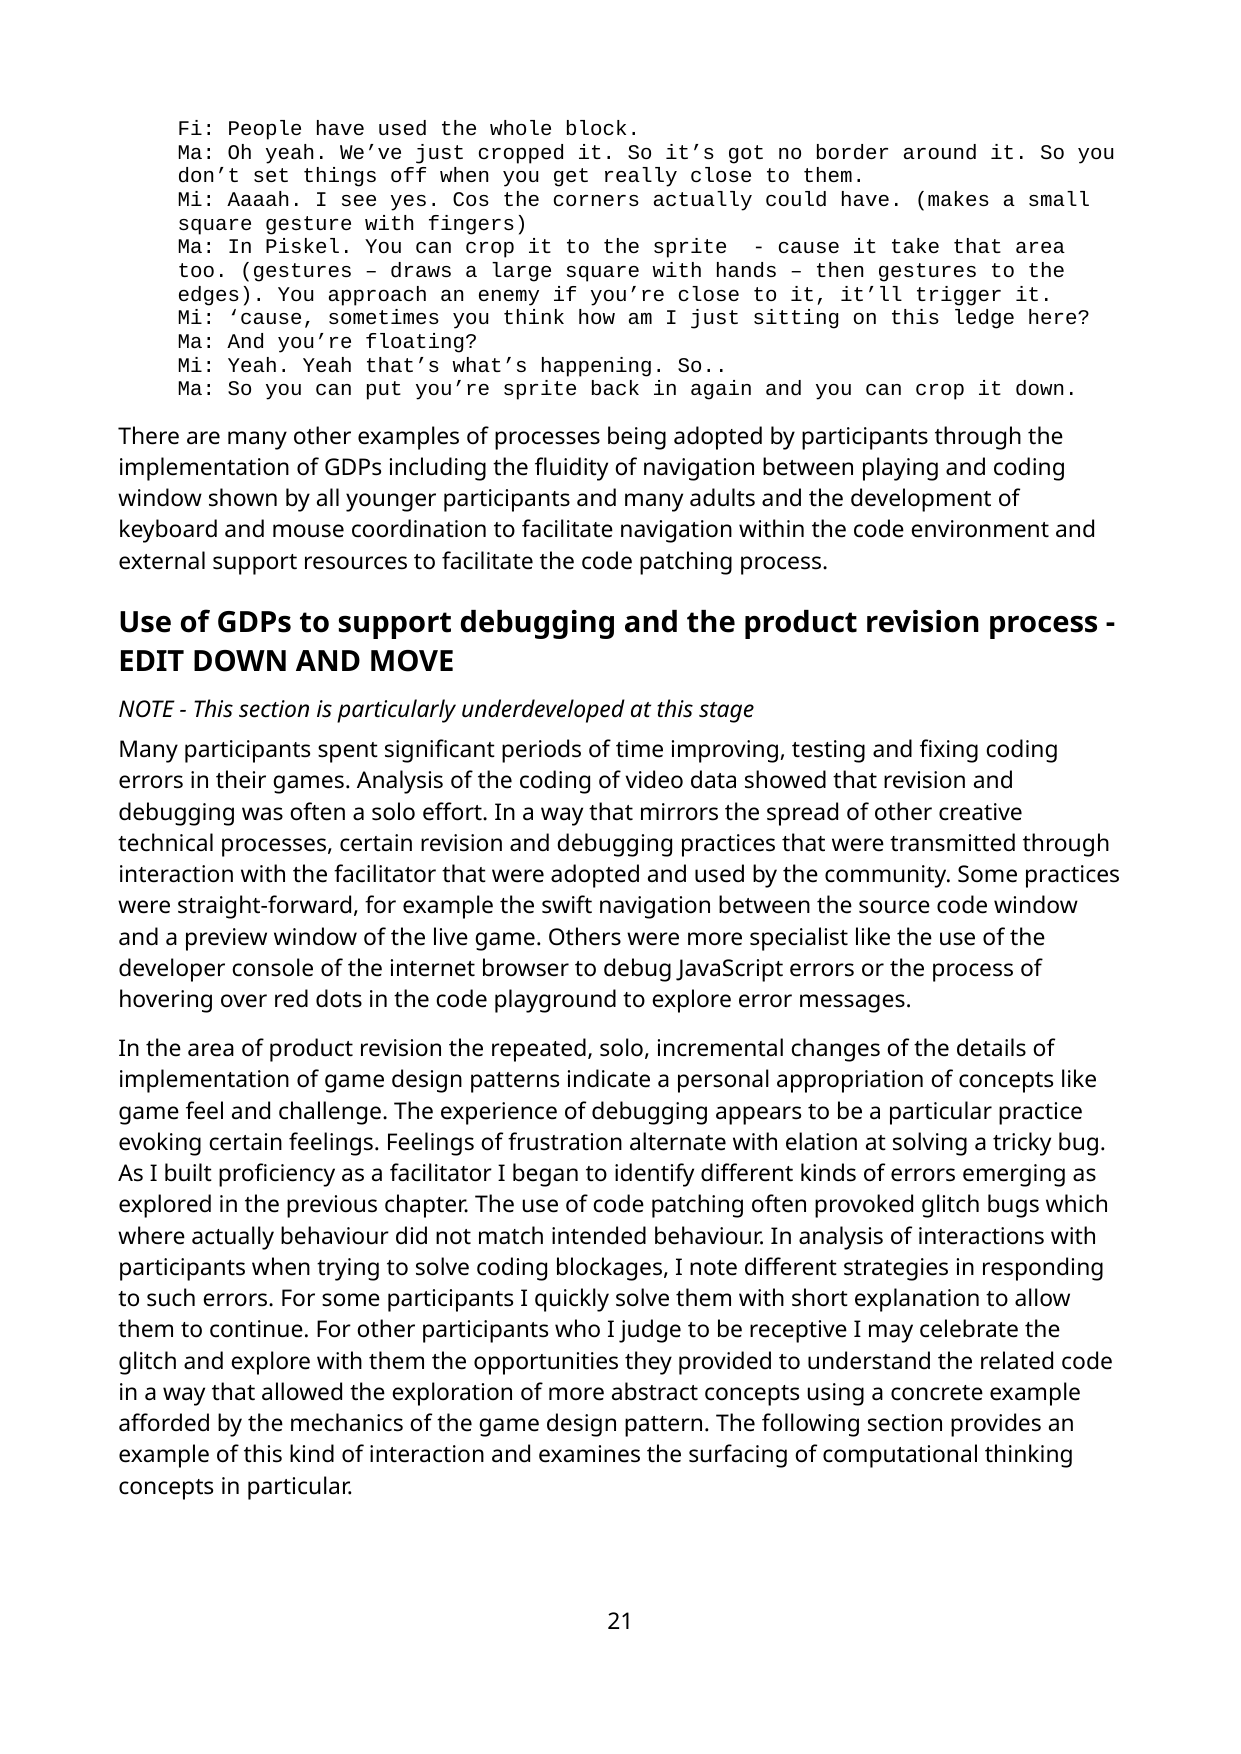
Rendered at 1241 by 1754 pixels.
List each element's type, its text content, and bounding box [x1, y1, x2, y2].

text Many participants spent significant periods of time improving, testing and fixing coding errors in their games. Analysis of the coding of video data showed that revision and debugging was often a solo effort. In a way that mirrors the spread of other creative technical processes, certain revision and debugging practices that were transmitted through interaction with the facilitator that were adopted and used by the community. Some practices were straight-forward, for example the swift navigation between the source code window and a preview window of the live game. Others were more specialist like the use of the developer console of the internet browser to debug JavaScript errors or the process of hovering over red dots in the code playground to explore error messages. [118, 733, 1122, 1014]
text In the area of product revision the repeated, solo, incremental changes of the details of implementation of game design patterns indicate a personal appropriation of concepts like game feel and challenge. The experience of debugging appears to be a particular practice evoking certain feelings. Feelings of frustration alternate with elation at solving a tricky bug. As I built proficiency as a facilitator I began to identify different kinds of errors emerging as explored in the previous chapter. The use of code patching often provoked glitch bugs which where actually behaviour did not match intended behaviour. In analysis of interactions with participants when trying to solve coding blockages, I note different strategies in responding to such errors. For some participants I quickly solve them with short explanation to allow them to continue. For other participants who I judge to be receptive I may celebrate the glitch and explore with them the opportunities they provided to understand the related code in a way that allowed the exploration of more abstract concepts using a concrete example afforded by the mechanics of the game design pattern. The following section provides an example of this kind of interaction and examines the surfacing of computational thinking concepts in particular. [118, 1032, 1122, 1501]
text Ma: In Piskel. You can crop it to the sprite - cause it take that area too. (gestures – draws a large square with hands – then gestures to the edges). You approach an enemy if you’re close to it, it’ll trigger it. [177, 236, 1122, 307]
text Ma: Oh yeah. We’ve just cropped it. So it’s got no border around it. So you don’t set things off when you get really close to them. [177, 142, 1122, 189]
text There are many other examples of processes being adopted by participants through the implementation of GDPs including the fluidity of navigation between playing and coding window shown by all younger participants and many adults and the development of keyboard and mouse coordination to facilitate navigation within the code environment and external support resources to facilitate the code patching process. [118, 419, 1122, 576]
subtitle Use of GDPs to support debugging and the product revision process - EDIT DOWN AND MOVE [118, 601, 1122, 680]
text Mi: ‘cause, sometimes you think how am I just sitting on this ledge here? [177, 307, 1122, 331]
text Ma: So you can put you’re sprite back in again and you can crop it down. [177, 378, 1122, 402]
text NOTE - This section is particularly underdeveloped at this stage [118, 693, 1122, 724]
text Ma: And you’re floating? [177, 331, 1122, 354]
text Mi: Yeah. Yeah that’s what’s happening. So.. [177, 354, 1122, 378]
text Fi: People have used the whole block. [177, 118, 1122, 142]
text Mi: Aaaah. I see yes. Cos the corners actually could have. (makes a small square gesture with fingers) [177, 189, 1122, 236]
